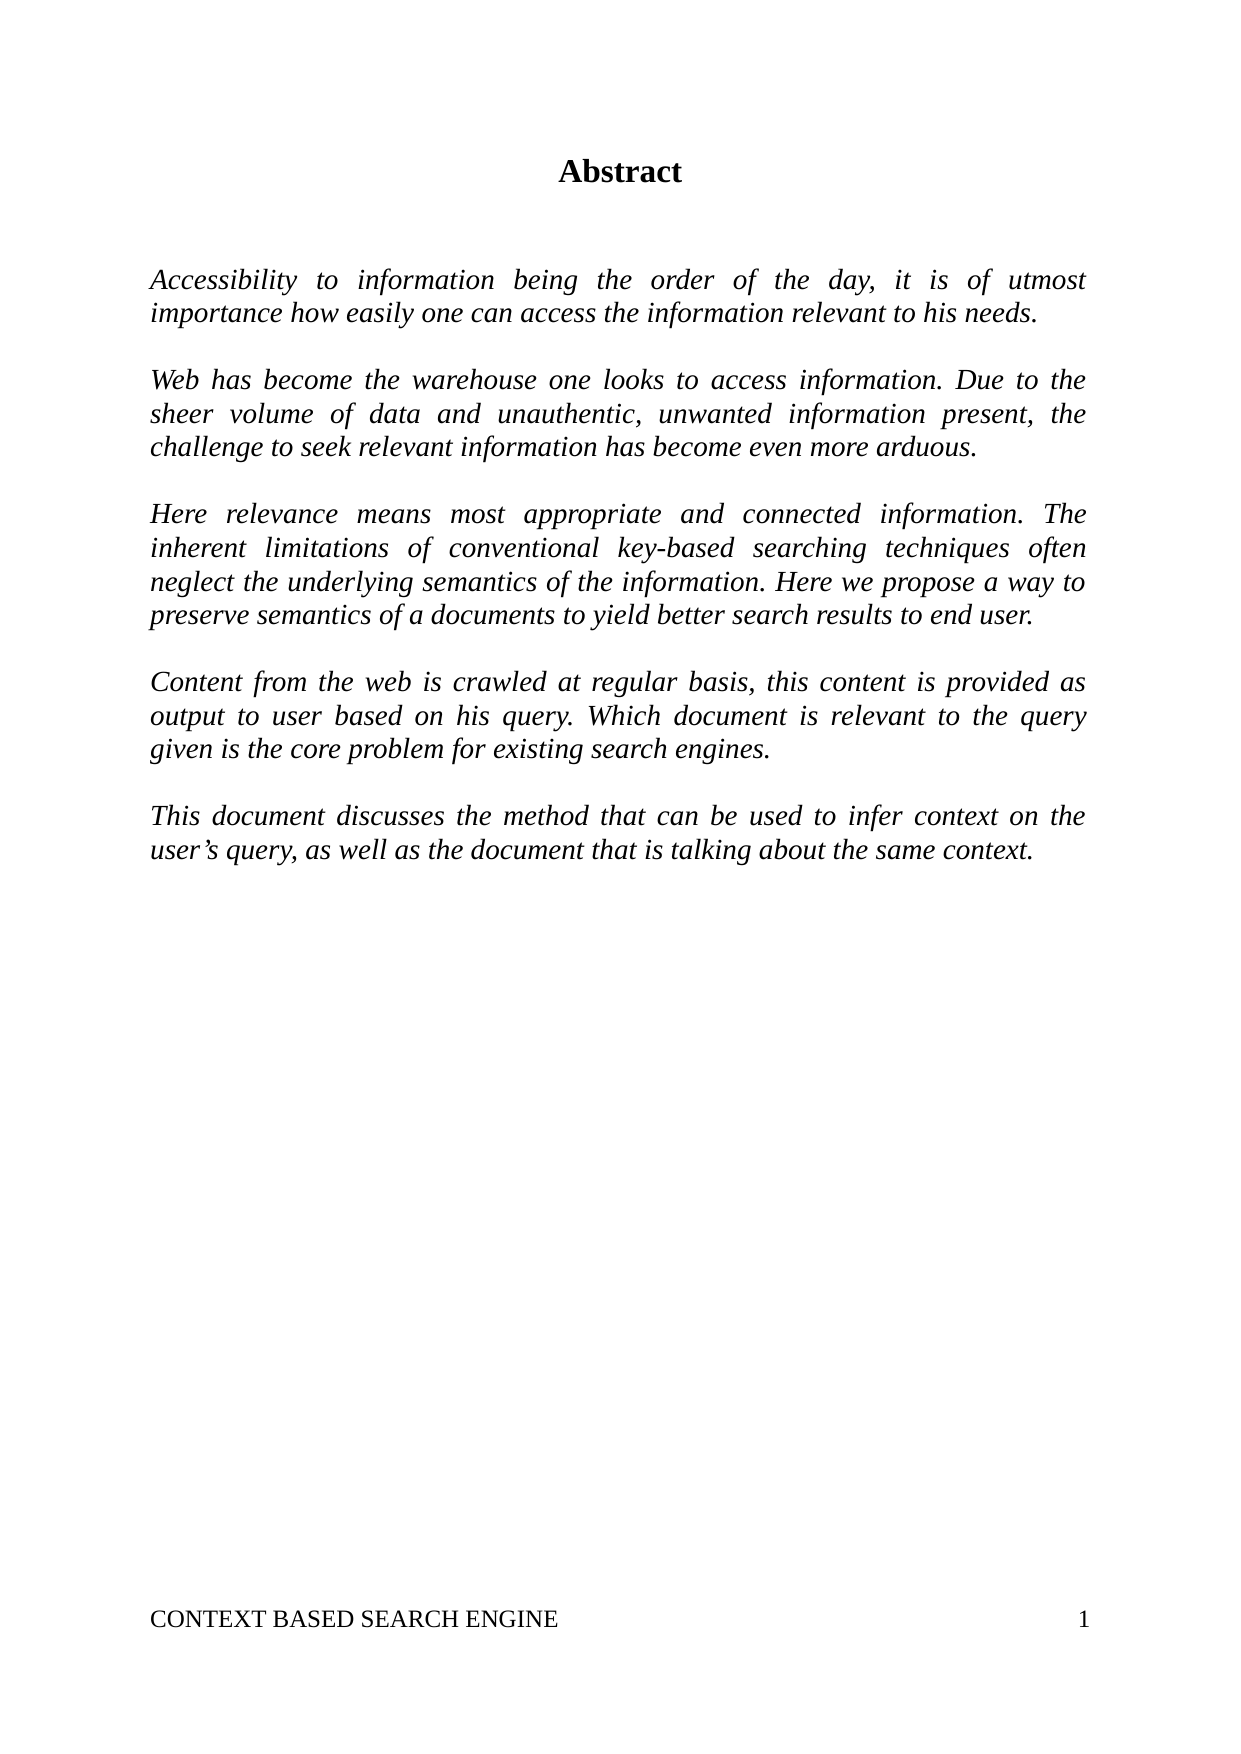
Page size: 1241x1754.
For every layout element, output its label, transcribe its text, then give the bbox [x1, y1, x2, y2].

text Content from the web is crawled at regular basis, this content is provided as output to user based on his query. Which document is relevant to the query given is the core problem for existing search engines. [150, 664, 1090, 765]
text Accessibility to information being the order of the day, it is of utmost importance how easily one can access the information relevant to his needs. [150, 262, 1090, 329]
text Here relevance means most appropriate and connected information. The inherent limitations of conventional key-based searching techniques often neglect the underlying semantics of the information. Here we propose a way to preserve semantics of a documents to yield better search results to end user. [150, 497, 1090, 631]
text This document discusses the method that can be used to infer context on the user’s query, as well as the document that is talking about the same context. [150, 798, 1090, 866]
text Web has become the warehouse one looks to access information. Due to the sheer volume of data and unauthentic, unwanted information present, the challenge to seek relevant information has become even more arduous. [150, 362, 1090, 463]
text Abstract [150, 152, 1090, 190]
